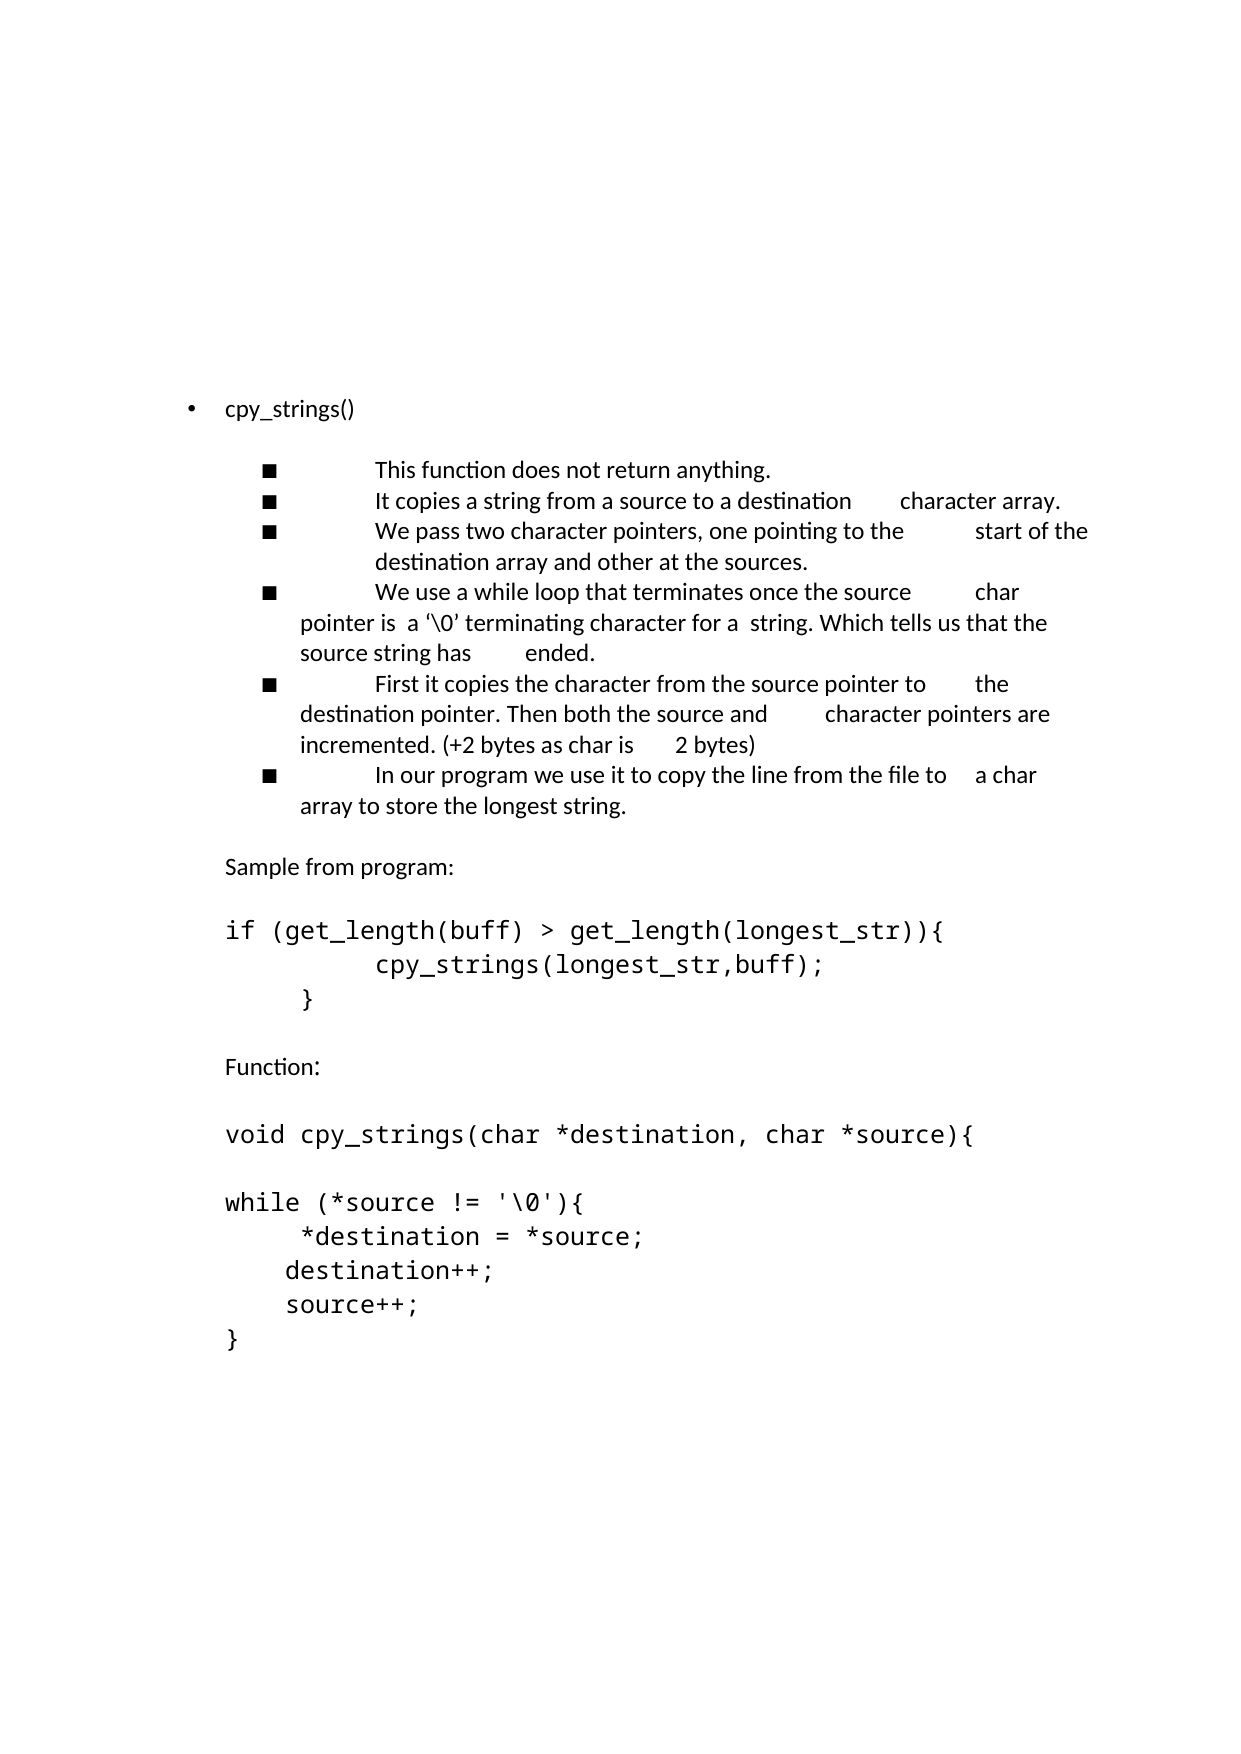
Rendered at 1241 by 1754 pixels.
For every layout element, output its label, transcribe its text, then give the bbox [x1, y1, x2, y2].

text } [150, 980, 1090, 1014]
list First it copies the character from the source pointer to the destination pointer. Then both the source and character pointers are incremented. (+2 bytes as char is 2 bytes) [262, 668, 1090, 760]
list It copies a string from a source to a destination character array. [262, 485, 1090, 516]
text *destination = *source; [150, 1219, 1090, 1253]
list We use a while loop that terminates once the source char pointer is a ‘\0’ terminating character for a string. Which tells us that the source string has ended. [262, 577, 1090, 668]
text while (*source != '\0'){ [150, 1185, 1090, 1219]
text cpy_strings(longest_str,buff); [150, 946, 1090, 980]
text if (get_length(buff) > get_length(longest_str)){ [150, 912, 1090, 946]
text } [150, 1321, 1090, 1355]
list cpy_strings() [187, 393, 1090, 424]
list We pass two character pointers, one pointing to the start of the destination array and other at the sources. [262, 516, 1090, 577]
text void cpy_strings(char *destination, char *source){ [150, 1117, 1090, 1151]
text Function: [150, 1048, 1090, 1083]
text Sample from program: [150, 851, 1090, 882]
text destination++; [150, 1253, 1090, 1287]
text source++; [150, 1287, 1090, 1321]
list In our program we use it to copy the line from the file to a char array to store the longest string. [262, 760, 1090, 821]
list This function does not return anything. [262, 454, 1090, 485]
